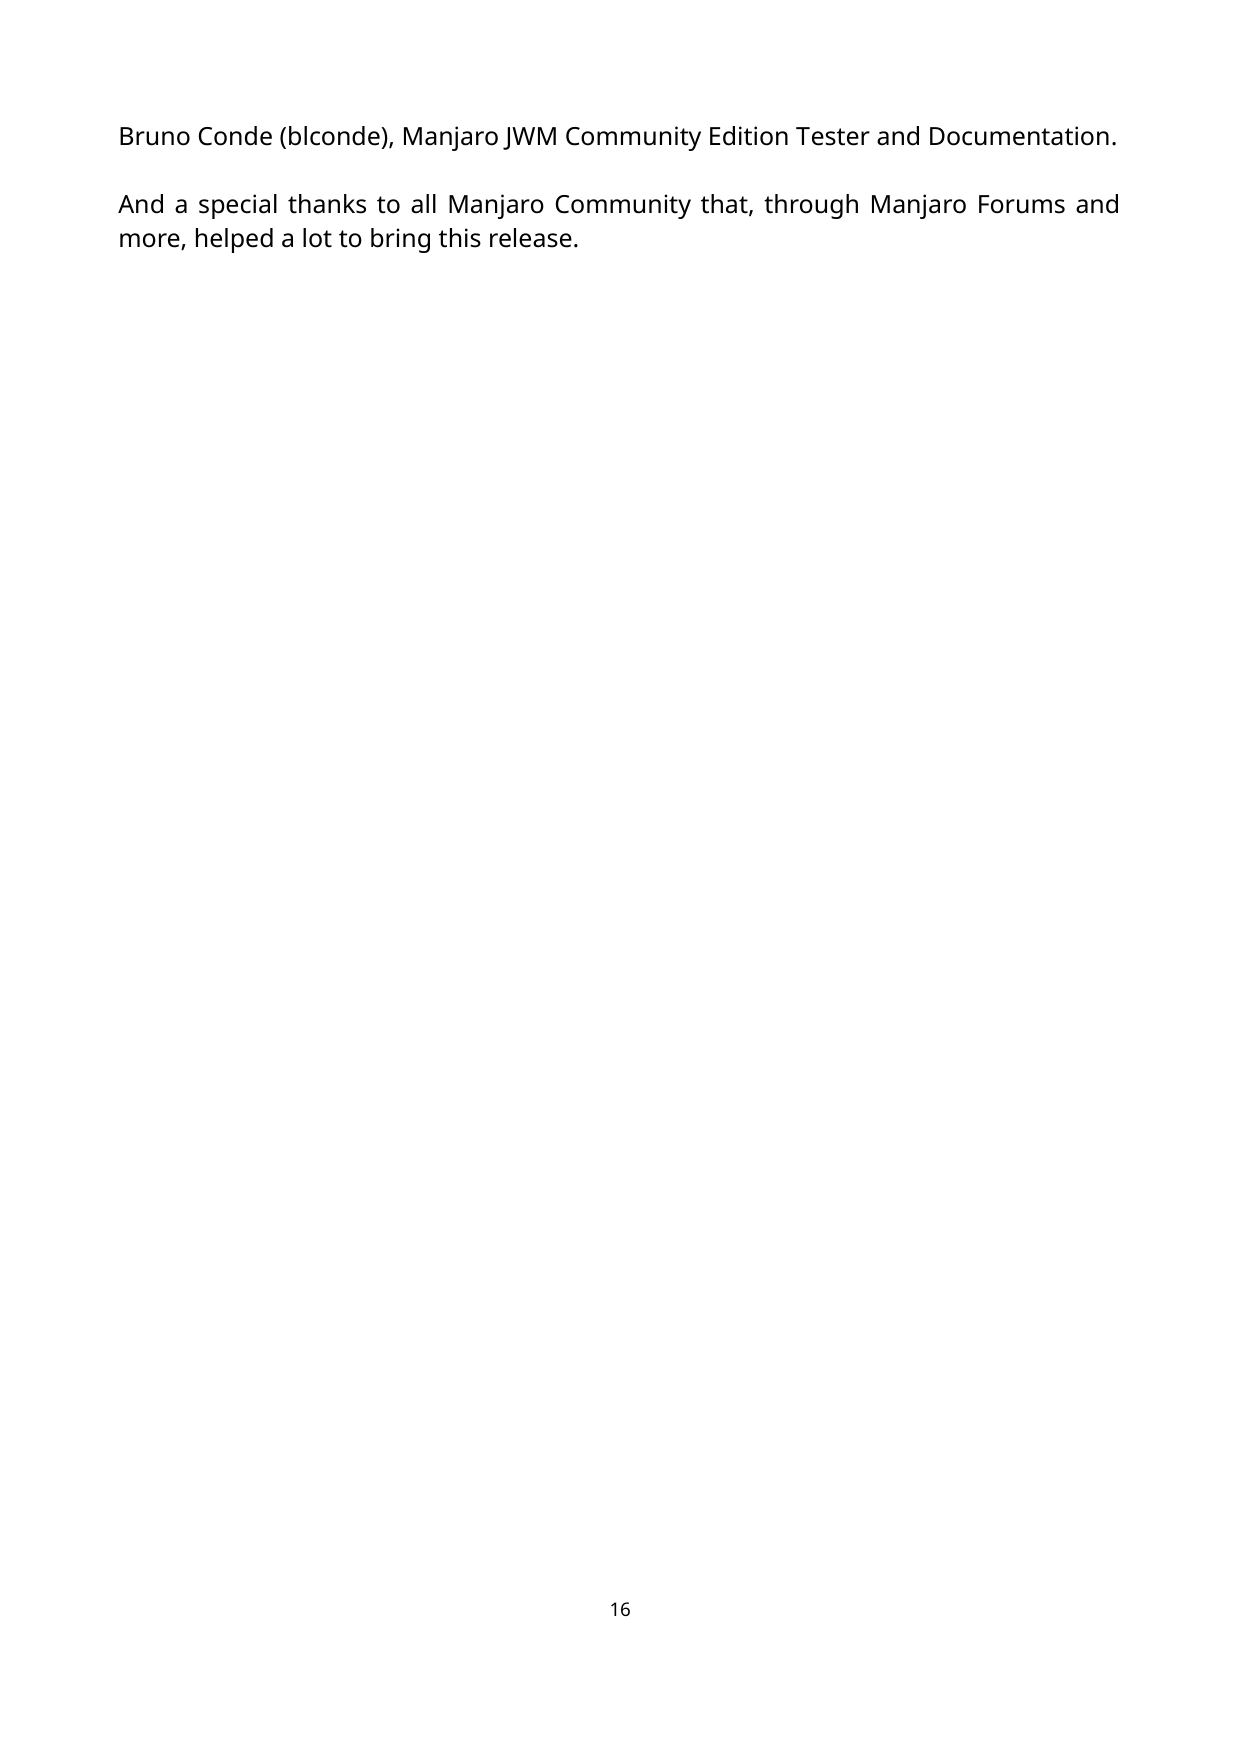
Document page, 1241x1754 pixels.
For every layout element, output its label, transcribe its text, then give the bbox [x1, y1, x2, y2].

text And a special thanks to all Manjaro Community that, through Manjaro Forums and more, helped a lot to bring this release. [118, 186, 1122, 254]
text Bruno Conde (blconde), Manjaro JWM Community Edition Tester and Documentation. [118, 118, 1122, 152]
